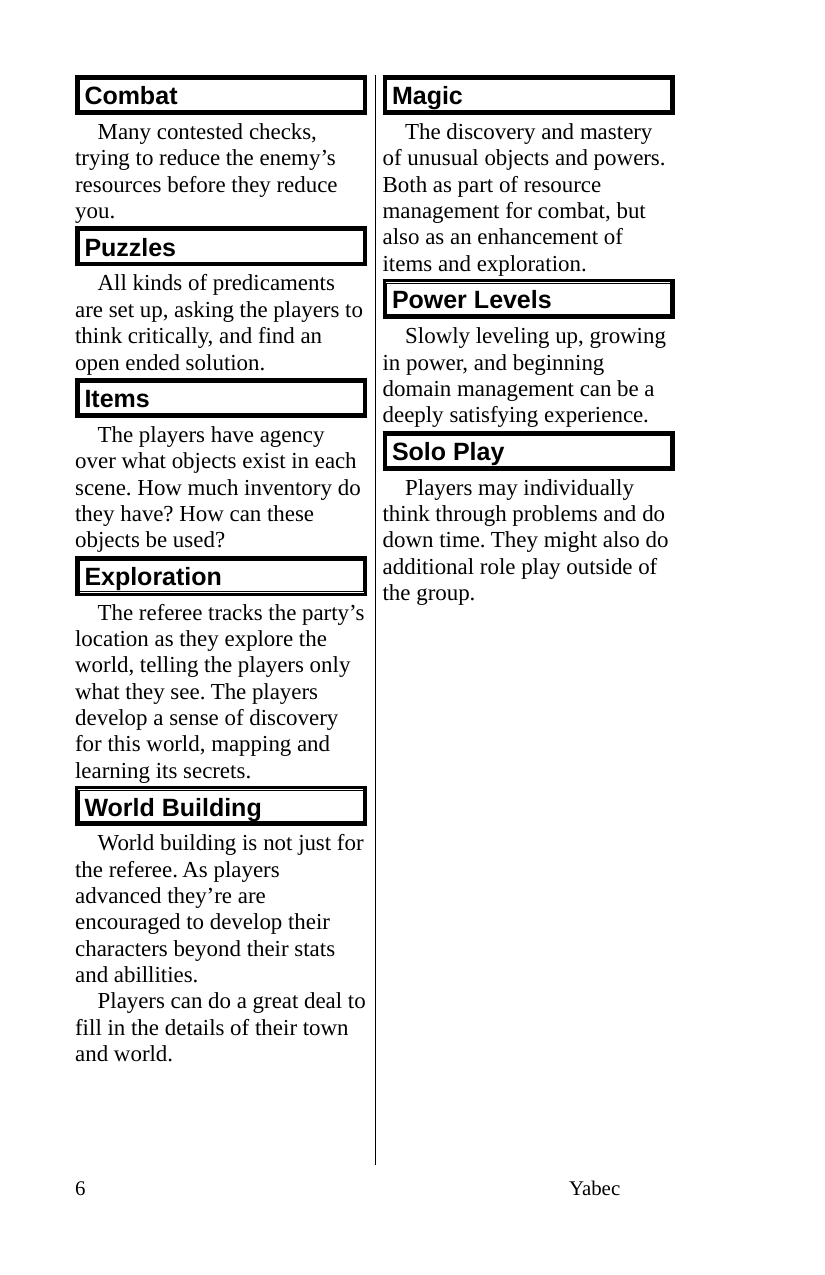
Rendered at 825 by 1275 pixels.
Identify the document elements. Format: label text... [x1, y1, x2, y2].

subtitle Power Levels [387, 284, 670, 314]
text The discovery and mastery of unusual objects and powers. Both as part of resource management for combat, but also as an enhancement of items and exploration. [382, 118, 675, 276]
text Players can do a great deal to fill in the details of their town and world. [75, 987, 367, 1066]
subtitle Items [80, 383, 363, 413]
text Players may individually think through problems and do down time. They might also do additional role play outside of the group. [382, 474, 675, 605]
subtitle Puzzles [80, 231, 363, 262]
subtitle Solo Play [387, 436, 670, 466]
subtitle Combat [80, 80, 363, 110]
text The players have agency over what objects exist in each scene. How much inventory do they have? How can these objects be used? [75, 421, 367, 553]
subtitle Exploration [80, 561, 363, 591]
text Many contested checks, trying to reduce the enemy’s resources before they reduce you. [75, 118, 367, 223]
text World building is not just for the referee. As players advanced they’re are encouraged to develop their characters beyond their stats and abillities. [75, 829, 367, 987]
text Slowly leveling up, growing in power, and beginning domain management can be a deeply satisfying experience. [382, 322, 675, 428]
subtitle World building [80, 791, 363, 821]
subtitle Magic [387, 80, 670, 110]
text All kinds of predicaments are set up, asking the players to think critically, and find an open ended solution. [75, 269, 367, 375]
text The referee tracks the party’s location as they explore the world, telling the players only what they see. The players develop a sense of discovery for this world, mapping and learning its secrets. [75, 599, 367, 783]
